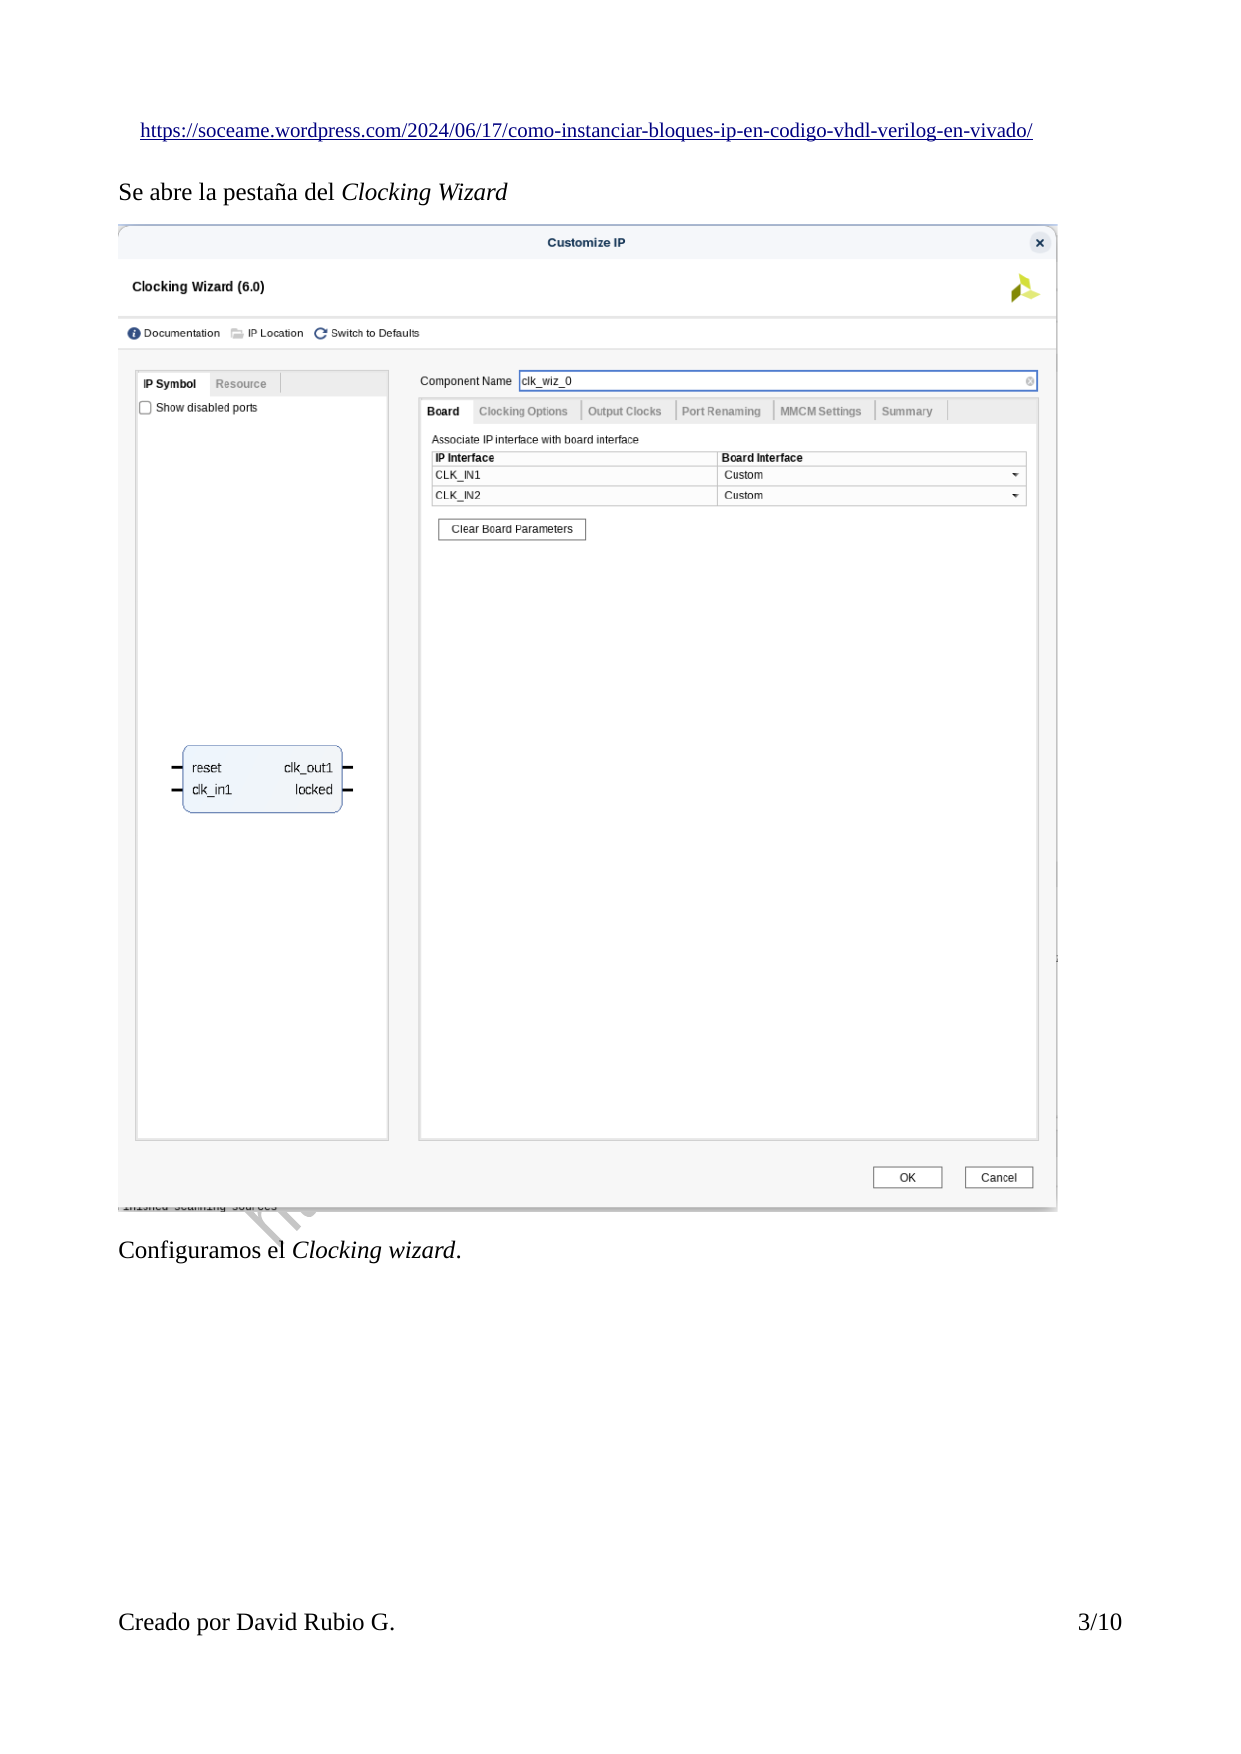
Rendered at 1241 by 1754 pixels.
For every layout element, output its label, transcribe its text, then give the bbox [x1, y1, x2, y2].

text Configuramos el Clocking wizard. [118, 1236, 1122, 1264]
picture [118, 224, 1058, 1212]
text Se abre la pestaña del Clocking Wizard [118, 177, 1122, 206]
